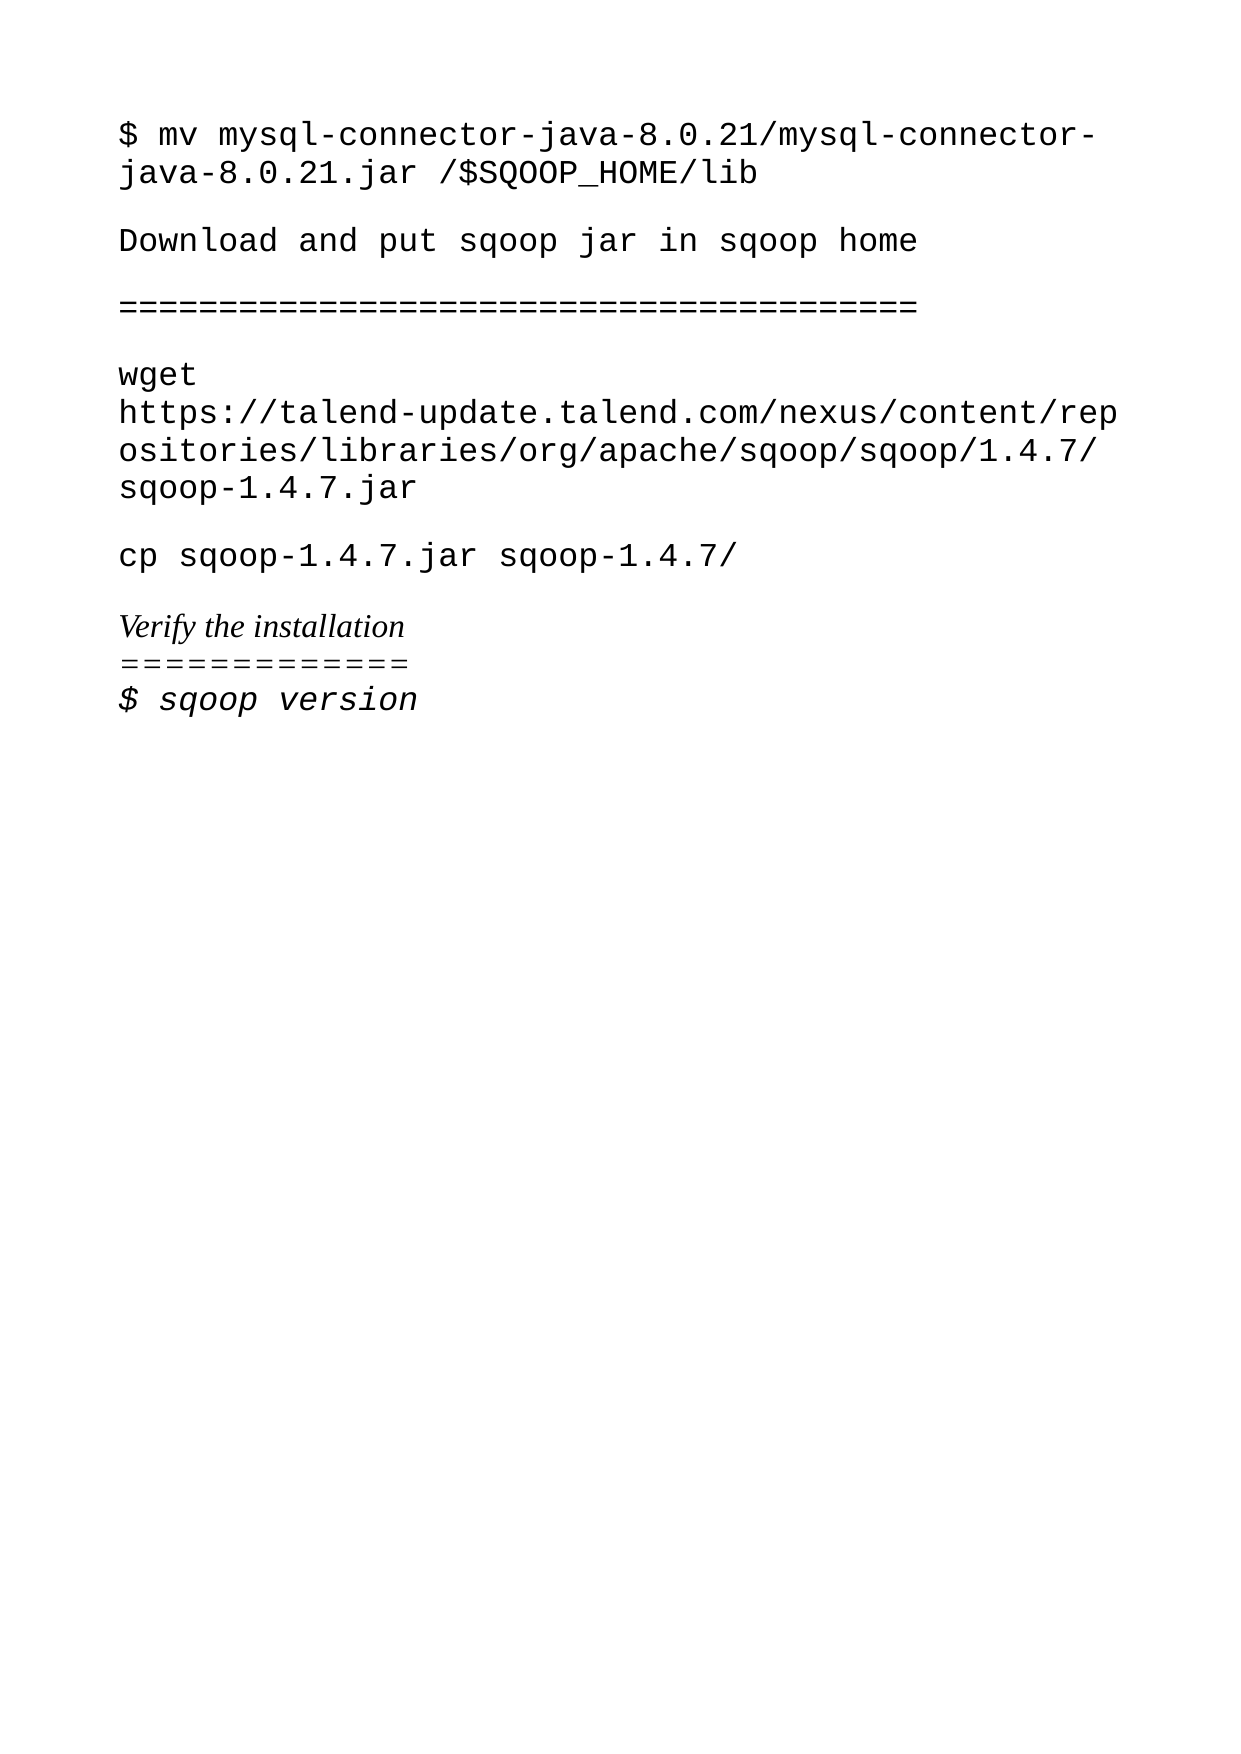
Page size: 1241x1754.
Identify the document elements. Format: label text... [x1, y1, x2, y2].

text ============= [118, 644, 1122, 682]
text Verify the installation [118, 606, 1122, 644]
text cp sqoop-1.4.7.jar sqoop-1.4.7/ [118, 538, 1122, 576]
text $ sqoop version [118, 682, 1122, 720]
text Download and put sqoop jar in sqoop home [118, 223, 1122, 261]
text $ mv mysql-connector-java-8.0.21/mysql-connector-java-8.0.21.jar /$SQOOP_HOME/lib [118, 118, 1122, 194]
text wget https://talend-update.talend.com/nexus/content/repositories/libraries/org/apache/sqoop/sqoop/1.4.7/sqoop-1.4.7.jar [118, 358, 1122, 509]
text ======================================== [118, 291, 1122, 328]
